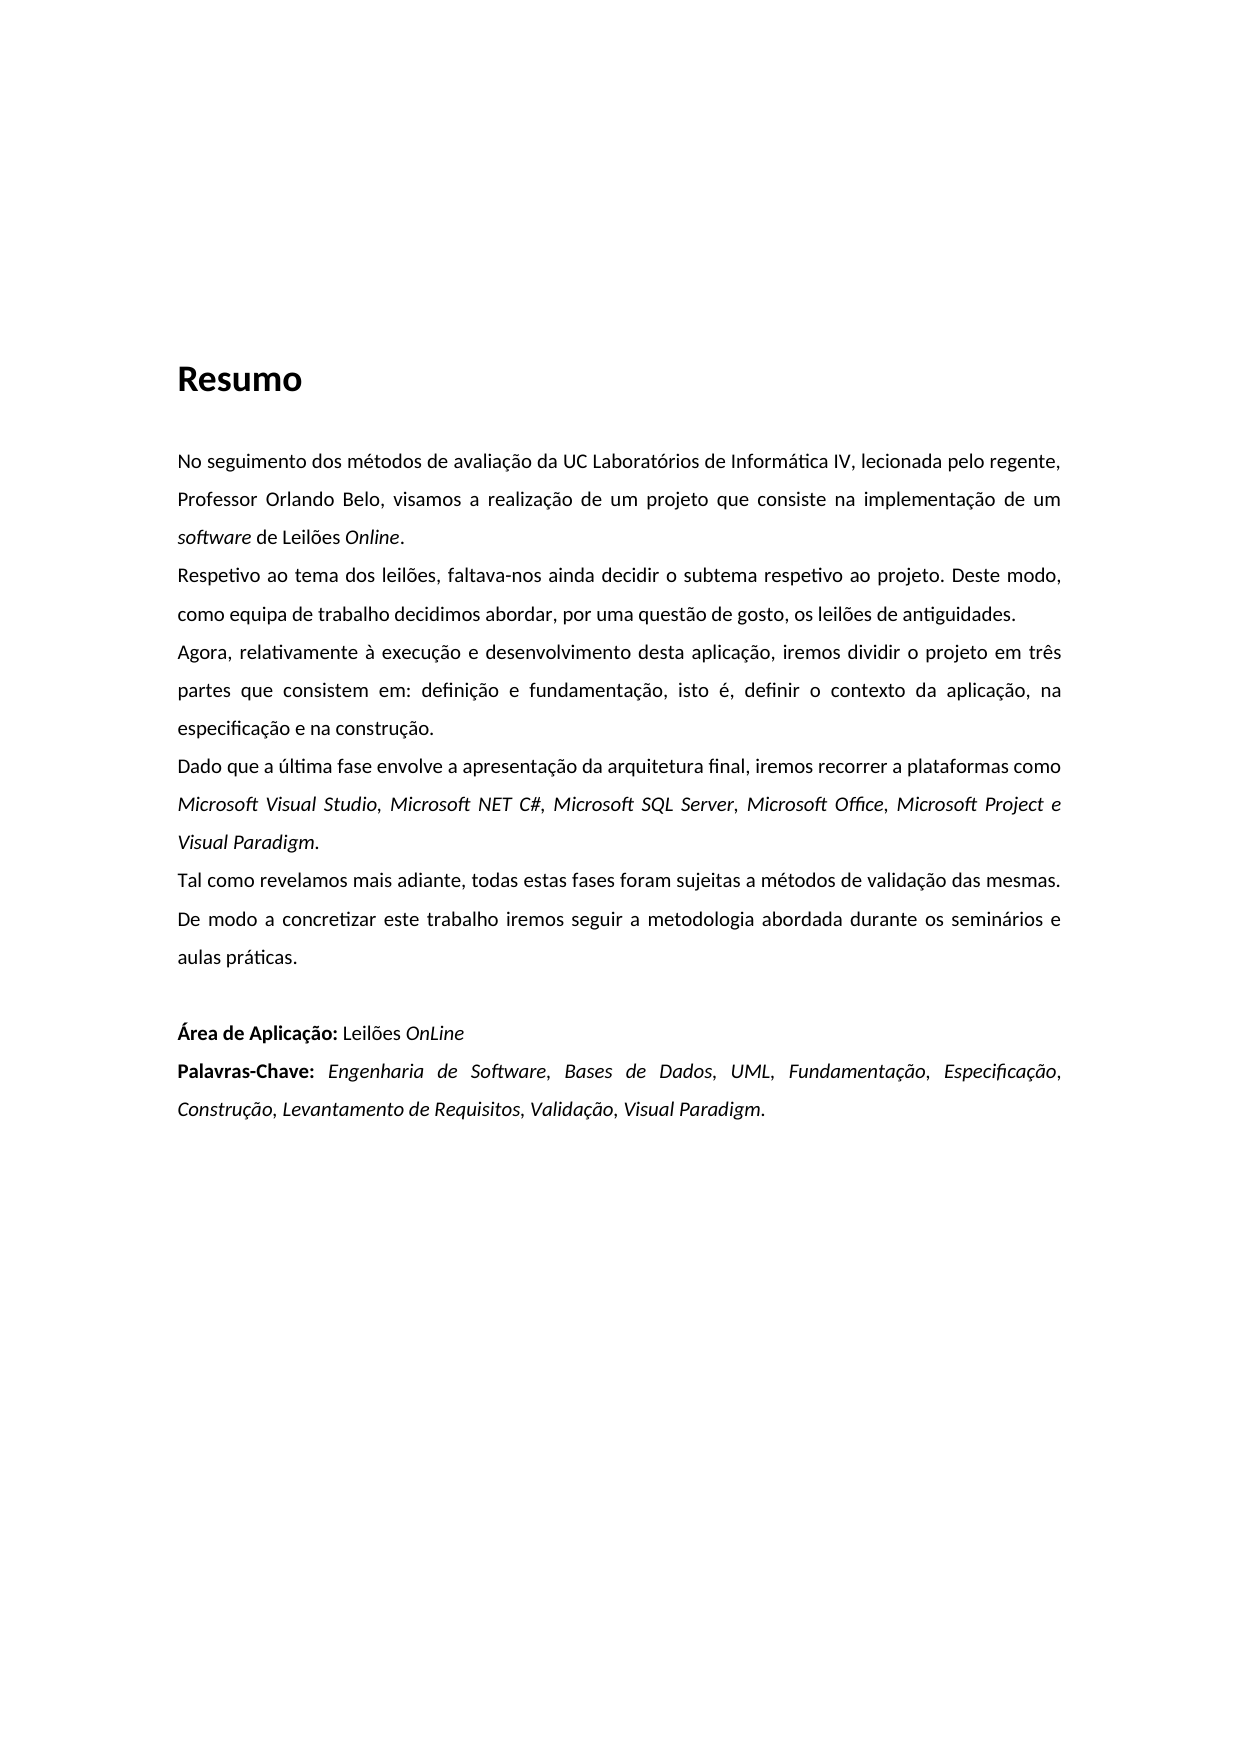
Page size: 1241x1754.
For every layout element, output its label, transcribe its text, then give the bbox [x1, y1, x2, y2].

subtitle Resumo [177, 354, 1063, 400]
text Respetivo ao tema dos leilões, faltava-nos ainda decidir o subtema respetivo ao projeto. Deste modo, como equipa de trabalho decidimos abordar, por uma questão de gosto, os leilões de antiguidades. [177, 563, 1063, 626]
text Tal como revelamos mais adiante, todas estas fases foram sujeitas a métodos de validação das mesmas. De modo a concretizar este trabalho iremos seguir a metodologia abordada durante os seminários e aulas práticas. [177, 868, 1063, 969]
text Palavras-Chave: Engenharia de Software, Bases de Dados, UML, Fundamentação, Especificação, Construção, Levantamento de Requisitos, Validação, Visual Paradigm. [177, 1058, 1063, 1122]
text No seguimento dos métodos de avaliação da UC Laboratórios de Informática IV, lecionada pelo regente, Professor Orlando Belo, visamos a realização de um projeto que consiste na implementação de um software de Leilões Online. [177, 448, 1063, 550]
text Área de Aplicação: Leilões OnLine [177, 1020, 1063, 1046]
text Agora, relativamente à execução e desenvolvimento desta aplicação, iremos dividir o projeto em três partes que consistem em: definição e fundamentação, isto é, definir o contexto da aplicação, na especificação e na construção. [177, 639, 1063, 741]
text Dado que a última fase envolve a apresentação da arquitetura final, iremos recorrer a plataformas como Microsoft Visual Studio, Microsoft NET C#, Microsoft SQL Server, Microsoft Office, Microsoft Project e Visual Paradigm. [177, 753, 1063, 855]
